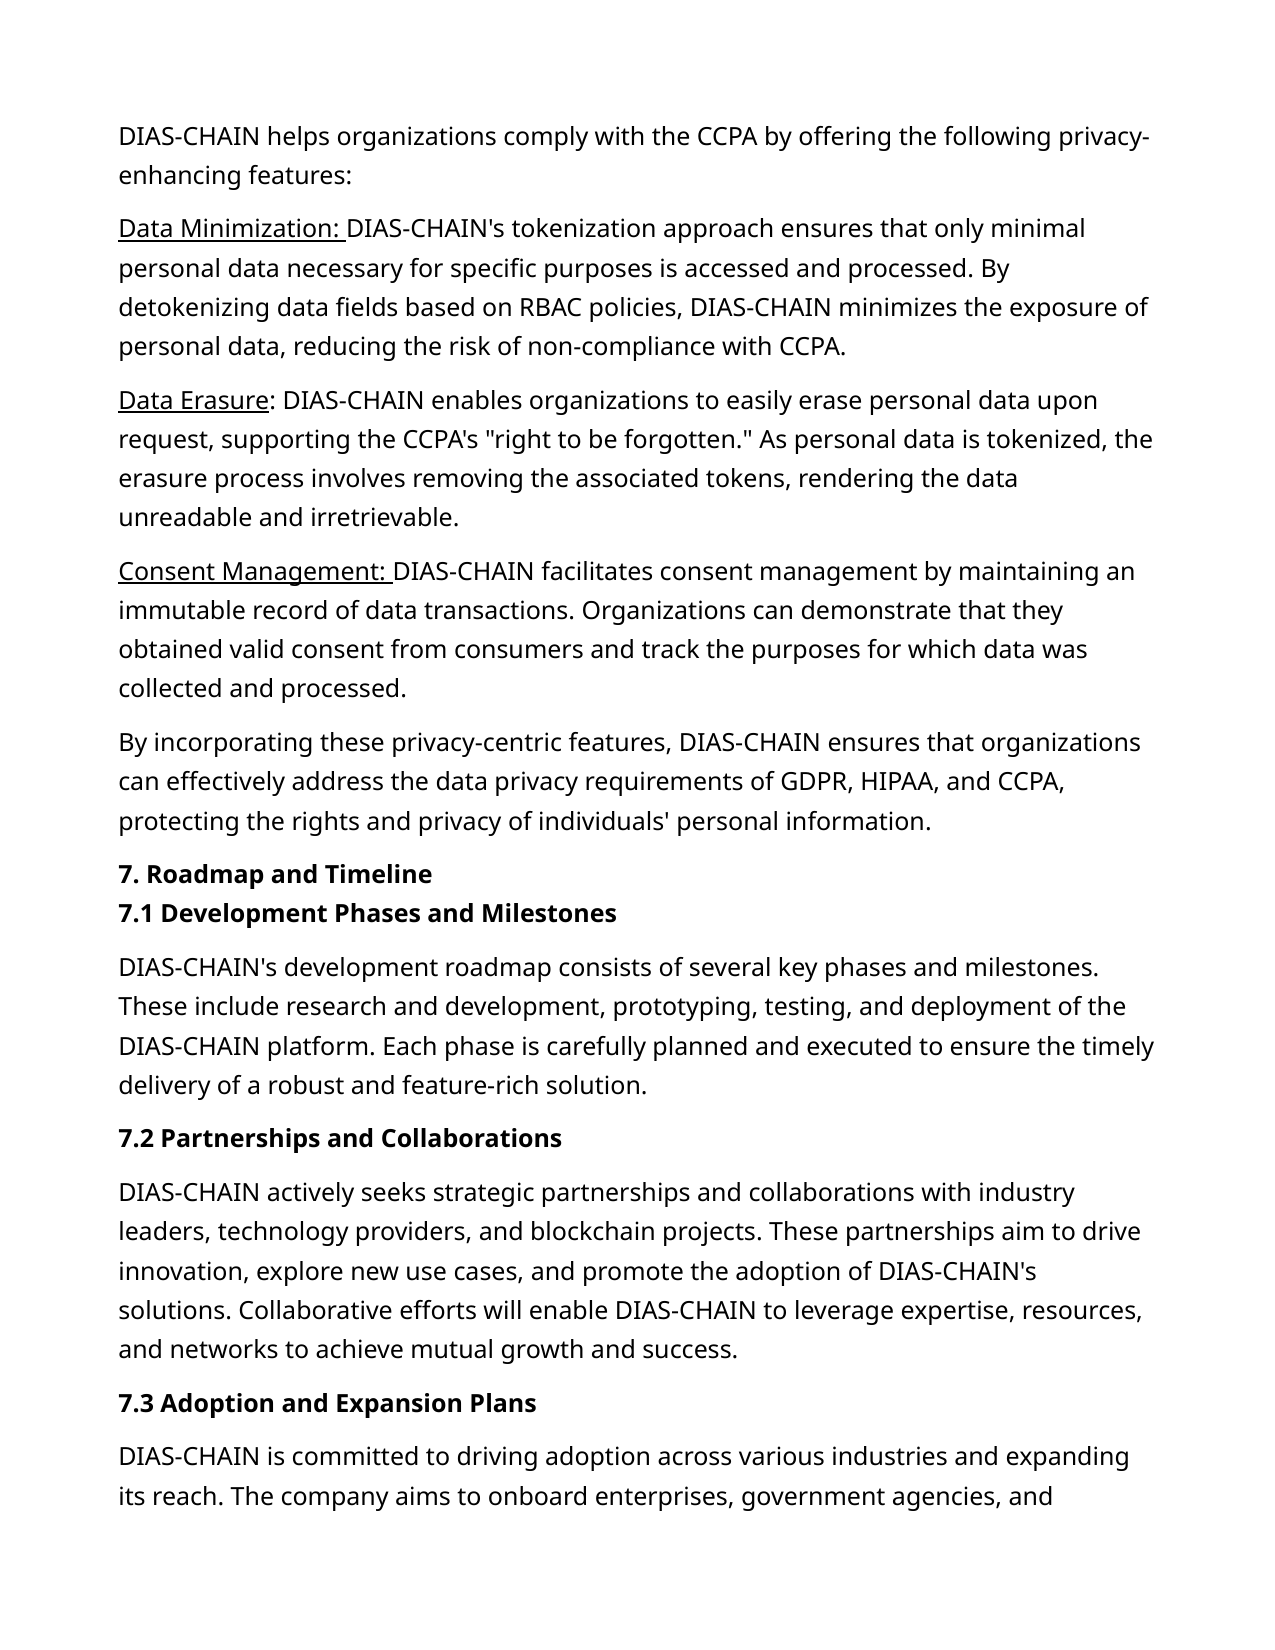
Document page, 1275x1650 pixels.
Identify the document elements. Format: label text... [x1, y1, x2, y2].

text DIAS-CHAIN helps organizations comply with the CCPA by offering the following privacy-enhancing features: [118, 118, 1157, 191]
text Data Minimization: DIAS-CHAIN's tokenization approach ensures that only minimal personal data necessary for specific purposes is accessed and processed. By detokenizing data fields based on RBAC policies, DIAS-CHAIN minimizes the exposure of personal data, reducing the risk of non-compliance with CCPA. [118, 211, 1157, 363]
text 7. Roadmap and Timeline 7.1 Development Phases and Milestones [118, 857, 1157, 930]
text Data Erasure: DIAS-CHAIN enables organizations to easily erase personal data upon request, supporting the CCPA's "right to be forgotten." As personal data is tokenized, the erasure process involves removing the associated tokens, rendering the data unreadable and irretrievable. [118, 382, 1157, 534]
text Consent Management: DIAS-CHAIN facilitates consent management by maintaining an immutable record of data transactions. Organizations can demonstrate that they obtained valid consent from consumers and track the purposes for which data was collected and processed. [118, 553, 1157, 705]
text DIAS-CHAIN actively seeks strategic partnerships and collaborations with industry leaders, technology providers, and blockchain projects. These partnerships aim to drive innovation, explore new use cases, and promote the adoption of DIAS-CHAIN's solutions. Collaborative efforts will enable DIAS-CHAIN to leverage expertise, resources, and networks to achieve mutual growth and success. [118, 1175, 1157, 1366]
text By incorporating these privacy-centric features, DIAS-CHAIN ensures that organizations can effectively address the data privacy requirements of GDPR, HIPAA, and CCPA, protecting the rights and privacy of individuals' personal information. [118, 725, 1157, 837]
text 7.2 Partnerships and Collaborations [118, 1121, 1157, 1155]
text 7.3 Adoption and Expansion Plans [118, 1385, 1157, 1419]
text DIAS-CHAIN's development roadmap consists of several key phases and milestones. These include research and development, prototyping, testing, and deployment of the DIAS-CHAIN platform. Each phase is carefully planned and executed to ensure the timely delivery of a robust and feature-rich solution. [118, 950, 1157, 1101]
text DIAS-CHAIN is committed to driving adoption across various industries and expanding its reach. The company aims to onboard enterprises, government agencies, and [118, 1439, 1157, 1512]
